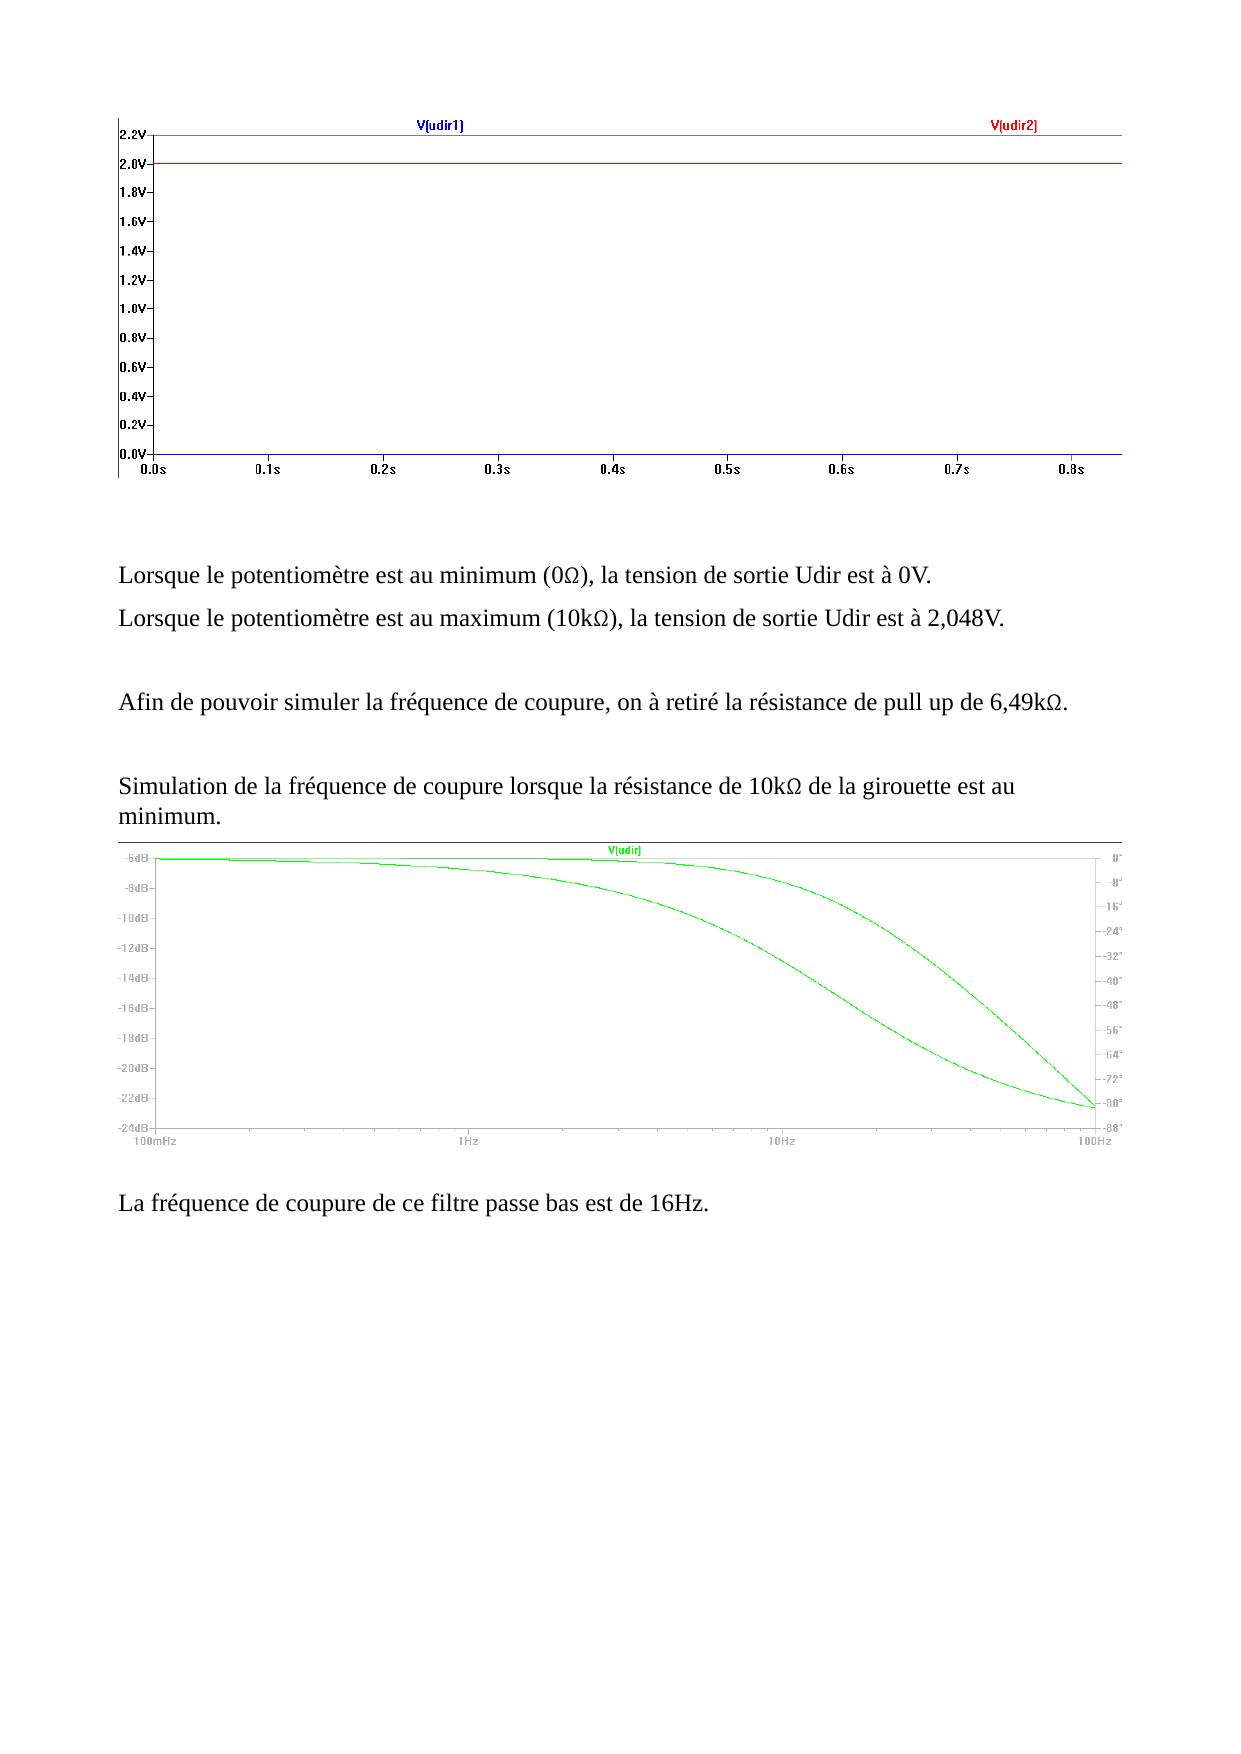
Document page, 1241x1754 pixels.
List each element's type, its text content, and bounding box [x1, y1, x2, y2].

text La fréquence de coupure de ce filtre passe bas est de 16Hz. [118, 1188, 1122, 1216]
text Afin de pouvoir simuler la fréquence de coupure, on à retiré la résistance de pull up de 6,49kΩ. [118, 687, 1122, 717]
picture [118, 842, 1123, 1147]
picture [118, 118, 1123, 478]
text Lorsque le potentiomètre est au maximum (10kΩ), la tension de sortie Udir est à 2,048V. [118, 603, 1122, 633]
text Simulation de la fréquence de coupure lorsque la résistance de 10kΩ de la girouette est au minimum. [118, 771, 1122, 830]
text Lorsque le potentiomètre est au minimum (0Ω), la tension de sortie Udir est à 0V. [118, 560, 1122, 591]
